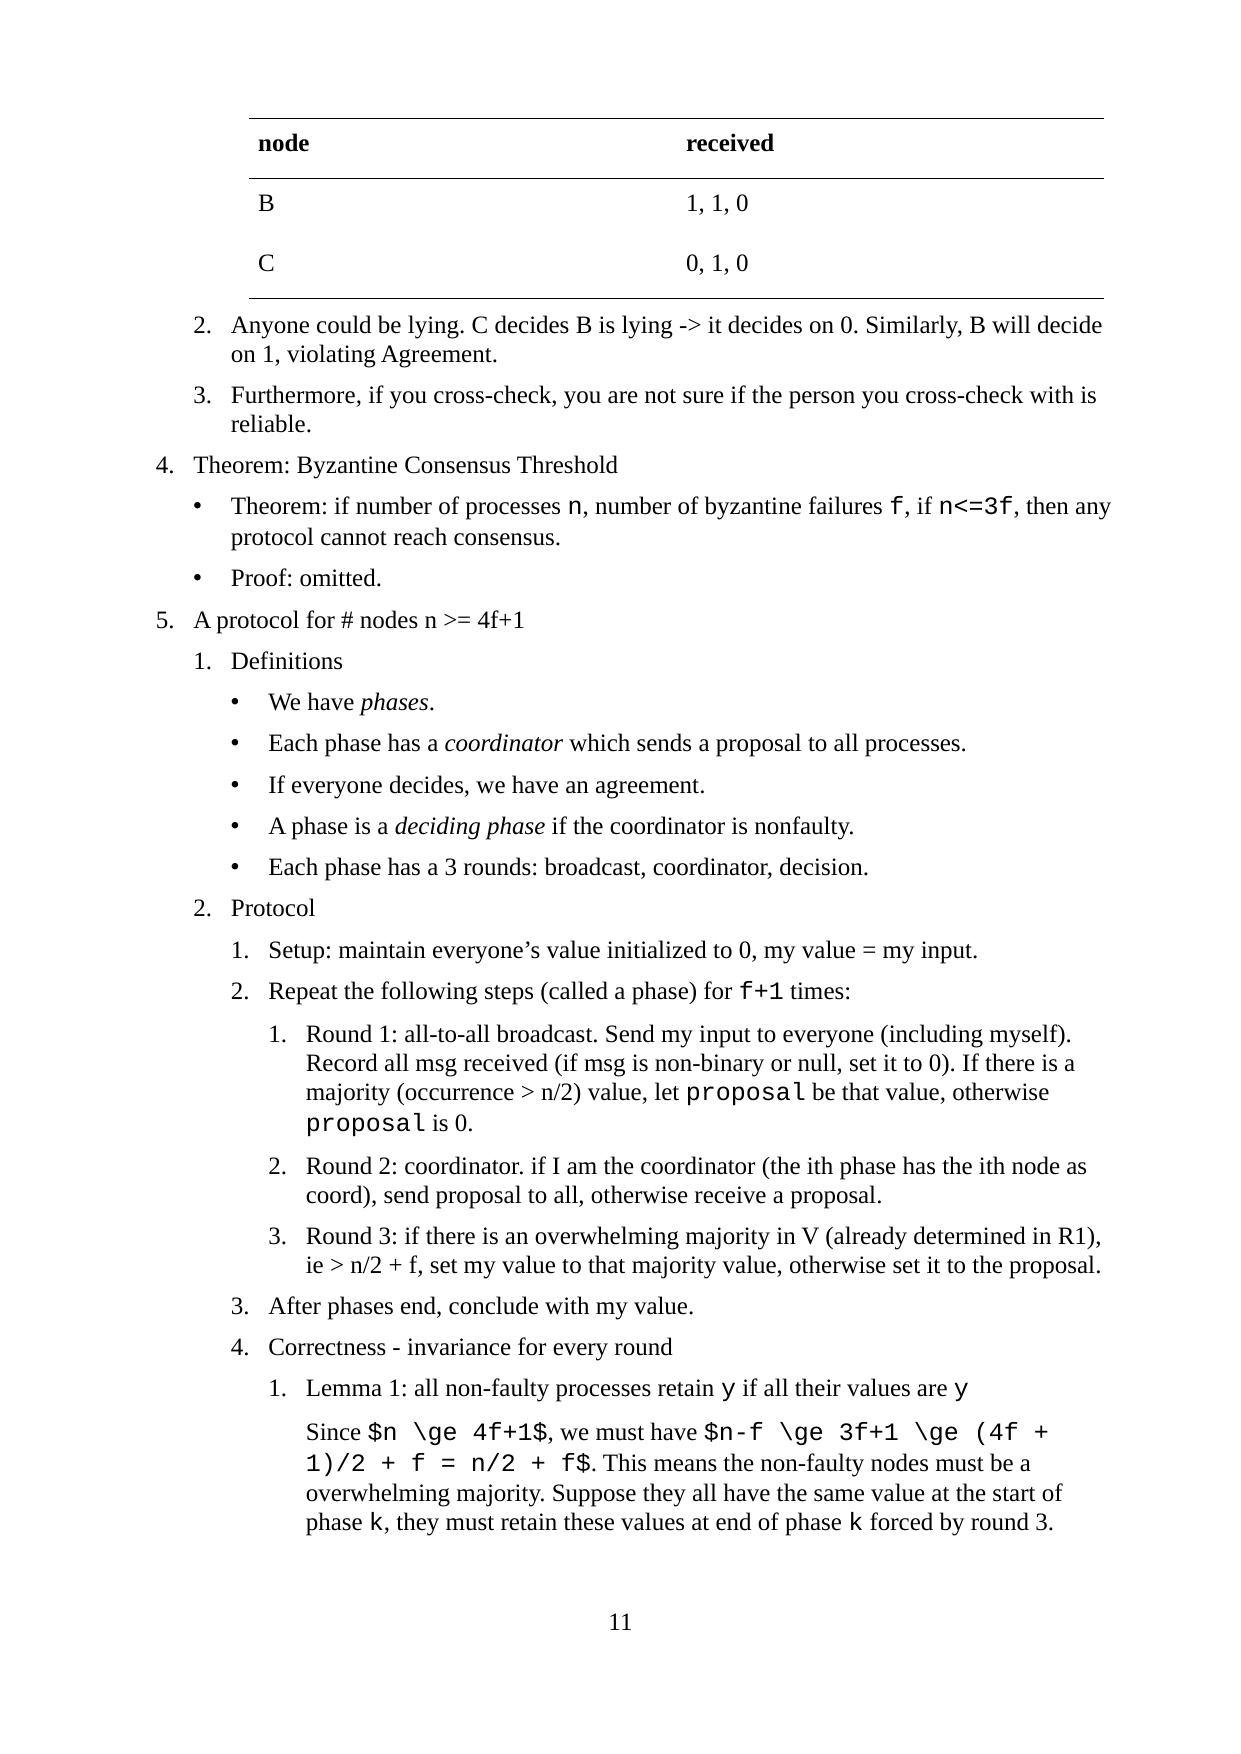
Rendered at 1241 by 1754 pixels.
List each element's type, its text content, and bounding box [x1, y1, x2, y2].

list Correctness - invariance for every round [231, 1332, 1122, 1361]
list A protocol for # nodes n >= 4f+1 [156, 605, 1122, 633]
list After phases end, conclude with my value. [231, 1291, 1122, 1320]
list Setup: maintain everyone’s value initialized to 0, my value = my input. [231, 935, 1122, 963]
list Lemma 1: all non-faulty processes retain y if all their values are y [268, 1373, 1122, 1404]
list We have phases. [231, 687, 1122, 716]
list Anyone could be lying. C decides B is lying -> it decides on 0. Similarly, B will decide on 1, violating Agreement. [193, 310, 1122, 368]
list Round 2: coordinator. if I am the coordinator (the ith phase has the ith node as coord), send proposal to all, otherwise receive a proposal. [268, 1151, 1122, 1208]
list Repeat the following steps (called a phase) for f+1 times: [231, 976, 1122, 1007]
table_cell B [249, 179, 676, 238]
list Protocol [193, 893, 1122, 922]
table_cell 1, 1, 0 [676, 179, 1104, 238]
list A phase is a deciding phase if the coordinator is nonfaulty. [231, 811, 1122, 840]
list Since $n \ge 4f+1$, we must have $n-f \ge 3f+1 \ge (4f + 1)/2 + f = n/2 + f$. This means the non-faulty nodes must be a overwhelming majority. Suppose they all have the same value at the start of phase k, they must retain these values at end of phase k forced by round 3. [268, 1417, 1122, 1538]
list Theorem: Byzantine Consensus Threshold [156, 450, 1122, 479]
list Definitions [193, 646, 1122, 675]
table_header received [676, 119, 1104, 178]
list Theorem: if number of processes n, number of byzantine failures f, if n<=3f, then any protocol cannot reach consensus. [193, 491, 1122, 551]
list Furthermore, if you cross-check, you are not sure if the person you cross-check with is reliable. [193, 380, 1122, 438]
table_header node [249, 119, 676, 178]
table_cell 0, 1, 0 [676, 238, 1104, 298]
list If everyone decides, we have an agreement. [231, 770, 1122, 798]
list Round 1: all-to-all broadcast. Send my input to everyone (including myself). Record all msg received (if msg is non-binary or null, set it to 0). If there is a majority (occurrence > n/2) value, let proposal be that value, otherwise proposal is 0. [268, 1019, 1122, 1138]
table_cell C [249, 238, 676, 298]
list Each phase has a coordinator which sends a proposal to all processes. [231, 728, 1122, 757]
list Round 3: if there is an overwhelming majority in V (already determined in R1), ie > n/2 + f, set my value to that majority value, otherwise set it to the proposal. [268, 1221, 1122, 1278]
list Proof: omitted. [193, 563, 1122, 592]
list Each phase has a 3 rounds: broadcast, coordinator, decision. [231, 852, 1122, 881]
